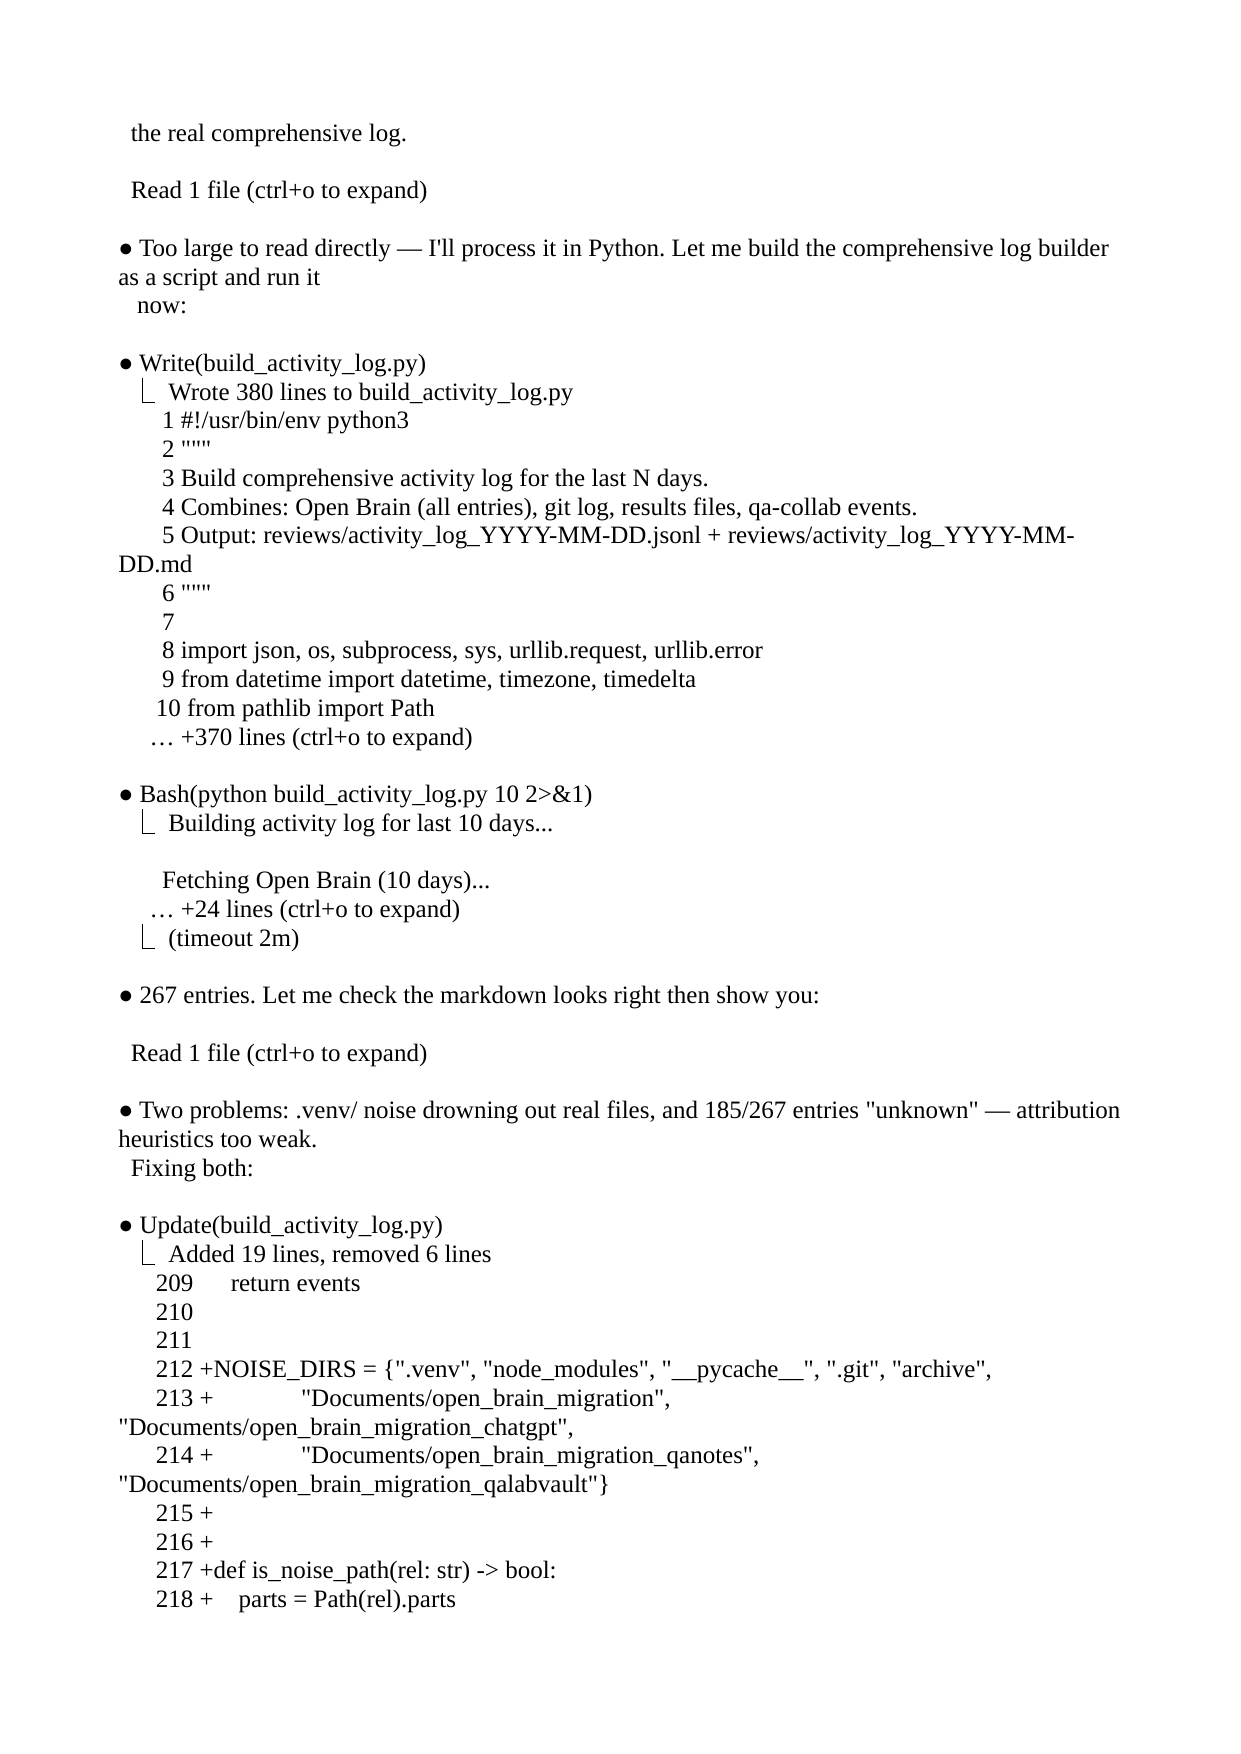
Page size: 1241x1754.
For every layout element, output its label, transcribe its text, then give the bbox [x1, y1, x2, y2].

text 212 +NOISE_DIRS = {".venv", "node_modules", "__pycache__", ".git", "archive", [118, 1354, 1122, 1383]
text 211 [118, 1326, 1122, 1354]
text … +370 lines (ctrl+o to expand) [118, 722, 1122, 751]
text now: [118, 291, 1122, 319]
text 218 + parts = Path(rel).parts [118, 1584, 1122, 1613]
text ● 267 entries. Let me check the markdown looks right then show you: [118, 981, 1122, 1009]
text ● Too large to read directly — I'll process it in Python. Let me build the comprehensive log builder as a script and run it [118, 233, 1122, 291]
text 3 Build comprehensive activity log for the last N days. [118, 463, 1122, 492]
text the real comprehensive log. [118, 118, 1122, 147]
text Read 1 file (ctrl+o to expand) [118, 1038, 1122, 1067]
text Fetching Open Brain (10 days)... [118, 866, 1122, 894]
text 215 + [118, 1498, 1122, 1527]
text 8 import json, os, subprocess, sys, urllib.request, urllib.error [118, 636, 1122, 664]
text 2 """ [118, 434, 1122, 463]
text ● Update(build_activity_log.py) [118, 1211, 1122, 1239]
text ● Bash(python build_activity_log.py 10 2>&1) [118, 779, 1122, 808]
text 214 + "Documents/open_brain_migration_qanotes", "Documents/open_brain_migration_qalabvault"} [118, 1441, 1122, 1498]
text 9 from datetime import datetime, timezone, timedelta [118, 664, 1122, 693]
text 1 #!/usr/bin/env python3 [118, 406, 1122, 434]
text Fixing both: [118, 1153, 1122, 1182]
text 213 + "Documents/open_brain_migration", "Documents/open_brain_migration_chatgpt", [118, 1383, 1122, 1441]
text ⎿ Building activity log for last 10 days... [118, 808, 1122, 837]
text ● Two problems: .venv/ noise drowning out real files, and 185/267 entries "unknown" — attribution heuristics too weak. [118, 1096, 1122, 1153]
text 10 from pathlib import Path [118, 693, 1122, 722]
text 5 Output: reviews/activity_log_YYYY-MM-DD.jsonl + reviews/activity_log_YYYY-MM-DD.md [118, 521, 1122, 578]
text Read 1 file (ctrl+o to expand) [118, 176, 1122, 204]
text … +24 lines (ctrl+o to expand) [118, 894, 1122, 923]
text 6 """ [118, 578, 1122, 607]
text 210 [118, 1297, 1122, 1326]
text ⎿ Added 19 lines, removed 6 lines [118, 1239, 1122, 1268]
text ● Write(build_activity_log.py) [118, 348, 1122, 377]
text ⎿ (timeout 2m) [118, 923, 1122, 952]
text 4 Combines: Open Brain (all entries), git log, results files, qa-collab events. [118, 492, 1122, 521]
text ⎿ Wrote 380 lines to build_activity_log.py [118, 377, 1122, 406]
text 209 return events [118, 1268, 1122, 1297]
text 217 +def is_noise_path(rel: str) -> bool: [118, 1556, 1122, 1584]
text 7 [118, 607, 1122, 636]
text 216 + [118, 1527, 1122, 1556]
